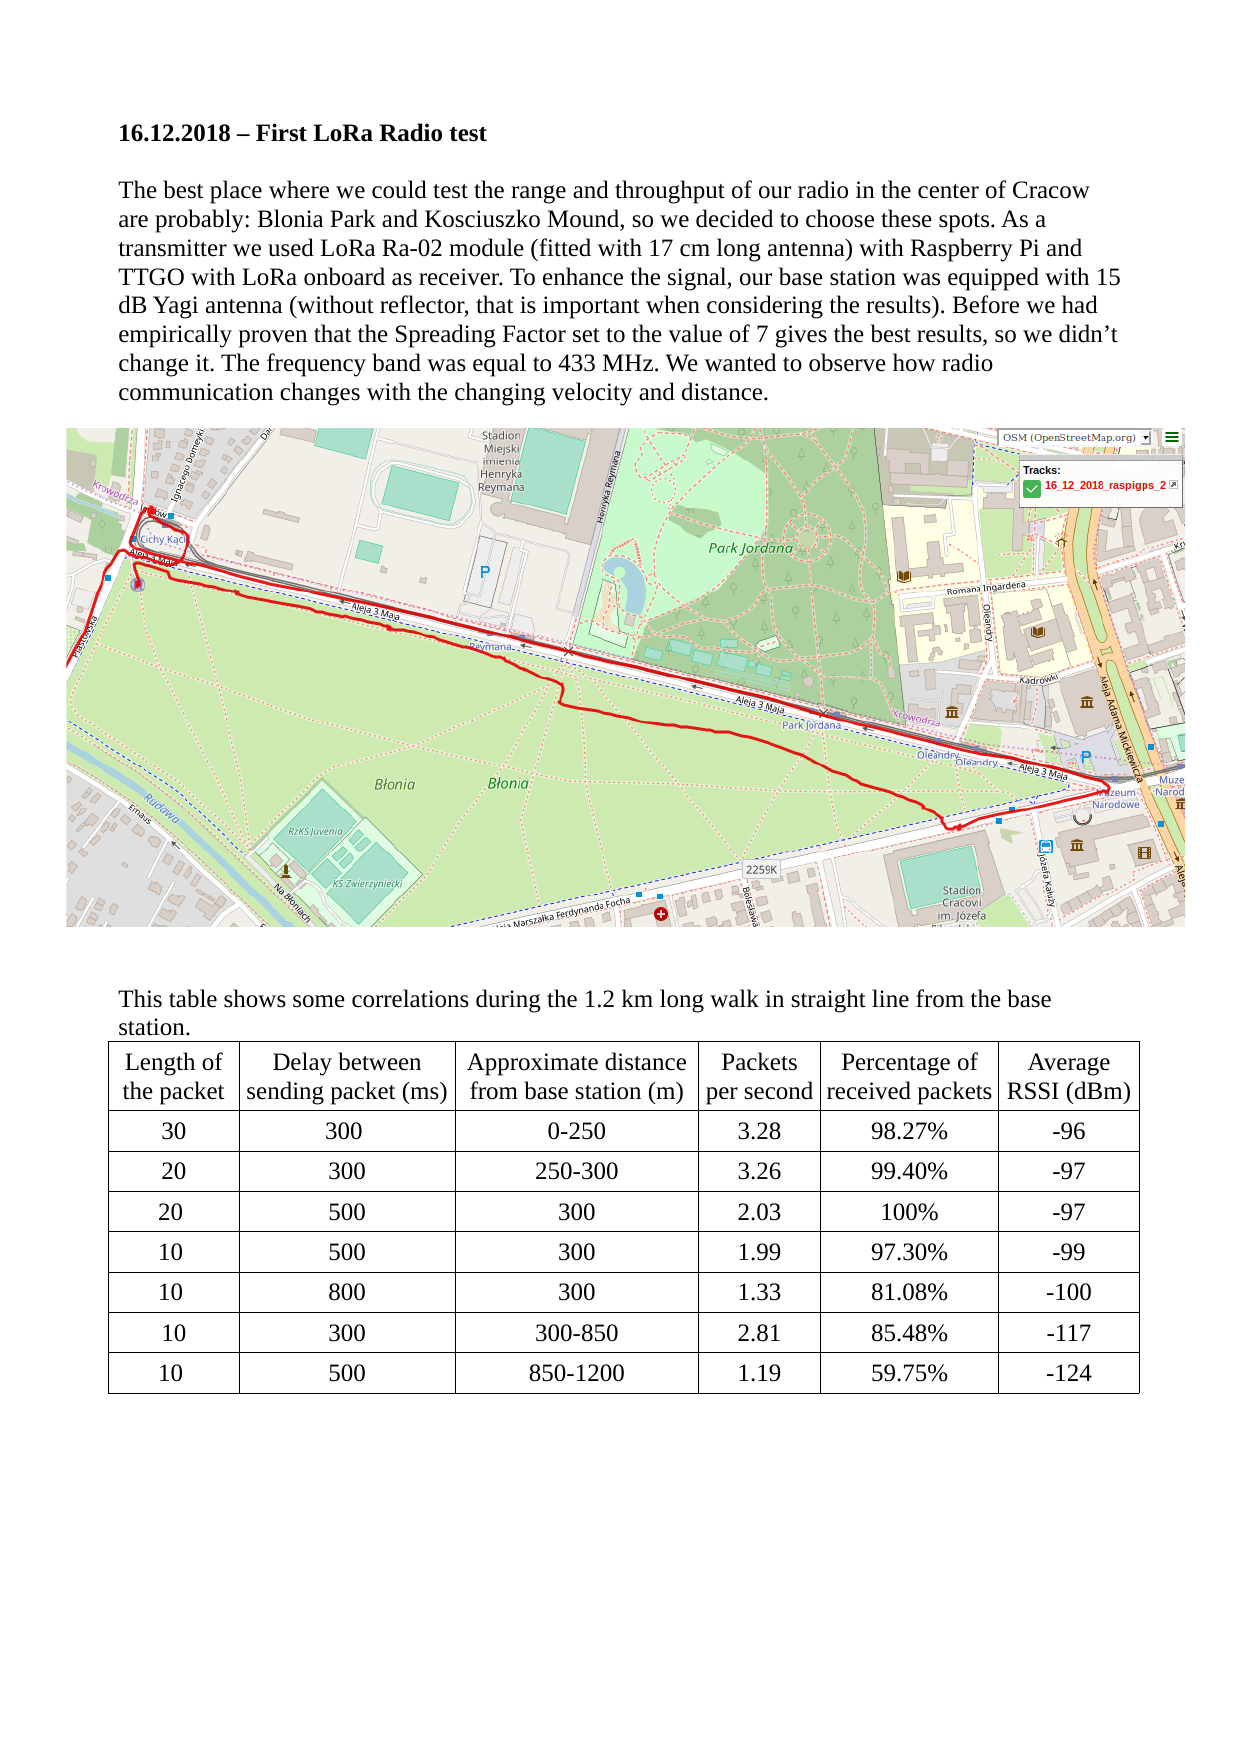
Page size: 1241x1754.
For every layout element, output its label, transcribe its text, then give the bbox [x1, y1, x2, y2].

table_cell 300-850 [456, 1313, 698, 1352]
table_header Delay between sending packet (ms) [240, 1042, 455, 1110]
table_cell 300 [456, 1273, 698, 1312]
table_cell -97 [999, 1152, 1139, 1191]
table_header Approximate distance from base station (m) [456, 1042, 698, 1110]
table_cell 10 [109, 1313, 239, 1352]
table_cell -97 [999, 1192, 1139, 1231]
table_cell 20 [109, 1192, 239, 1231]
table_header Average RSSI (dBm) [999, 1042, 1139, 1110]
table_cell 99.40% [821, 1152, 998, 1191]
table_cell 100% [821, 1192, 998, 1231]
table_cell 1.19 [699, 1353, 820, 1392]
table_cell 10 [109, 1232, 239, 1272]
table_cell 250-300 [456, 1152, 698, 1191]
table_header Packets per second [699, 1042, 820, 1110]
table_cell 59.75% [821, 1353, 998, 1392]
table_cell 300 [456, 1232, 698, 1272]
table_cell 3.26 [699, 1152, 820, 1191]
picture [66, 428, 1185, 927]
table_cell 1.99 [699, 1232, 820, 1272]
table_cell 500 [240, 1353, 455, 1392]
table_cell 300 [240, 1313, 455, 1352]
text The best place where we could test the range and throughput of our radio in the center of Cracow are probably: Blonia Park and Kosciuszko Mound, so we decided to choose these spots. As a transmitter we used LoRa Ra-02 module (fitted with 17 cm long antenna) with Raspberry Pi and TTGO with LoRa onboard as receiver. To enhance the signal, our base station was equipped with 15 dB Yagi antenna (without reflector, that is important when considering the results). Before we had empirically proven that the Spreading Factor set to the value of 7 gives the best results, so we didn’t change it. The frequency band was equal to 433 MHz. We wanted to observe how radio communication changes with the changing velocity and distance. [118, 176, 1122, 406]
text This table shows some correlations during the 1.2 km long walk in straight line from the base station. [118, 984, 1122, 1041]
table_cell 300 [240, 1152, 455, 1191]
table_cell 97.30% [821, 1232, 998, 1272]
table_cell -100 [999, 1273, 1139, 1312]
table_cell -96 [999, 1111, 1139, 1151]
table_cell 3.28 [699, 1111, 820, 1151]
table_cell 30 [109, 1111, 239, 1151]
table_cell 81.08% [821, 1273, 998, 1312]
table_cell 850-1200 [456, 1353, 698, 1392]
table_cell 2.03 [699, 1192, 820, 1231]
text 16.12.2018 – First LoRa Radio test [118, 118, 1122, 147]
table_header Percentage of received packets [821, 1042, 998, 1110]
table_cell 10 [109, 1273, 239, 1312]
table_cell -99 [999, 1232, 1139, 1272]
table_cell 0-250 [456, 1111, 698, 1151]
table_cell 85.48% [821, 1313, 998, 1352]
table_cell 2.81 [699, 1313, 820, 1352]
table_cell 1.33 [699, 1273, 820, 1312]
table_cell 300 [456, 1192, 698, 1231]
table_cell 800 [240, 1273, 455, 1312]
table_cell 10 [109, 1353, 239, 1392]
table_cell 98.27% [821, 1111, 998, 1151]
table_cell 20 [109, 1152, 239, 1191]
table_cell -124 [999, 1353, 1139, 1392]
table_cell 300 [240, 1111, 455, 1151]
table_header Length of the packet [109, 1042, 239, 1110]
table_cell -117 [999, 1313, 1139, 1352]
table_cell 500 [240, 1192, 455, 1231]
table_cell 500 [240, 1232, 455, 1272]
